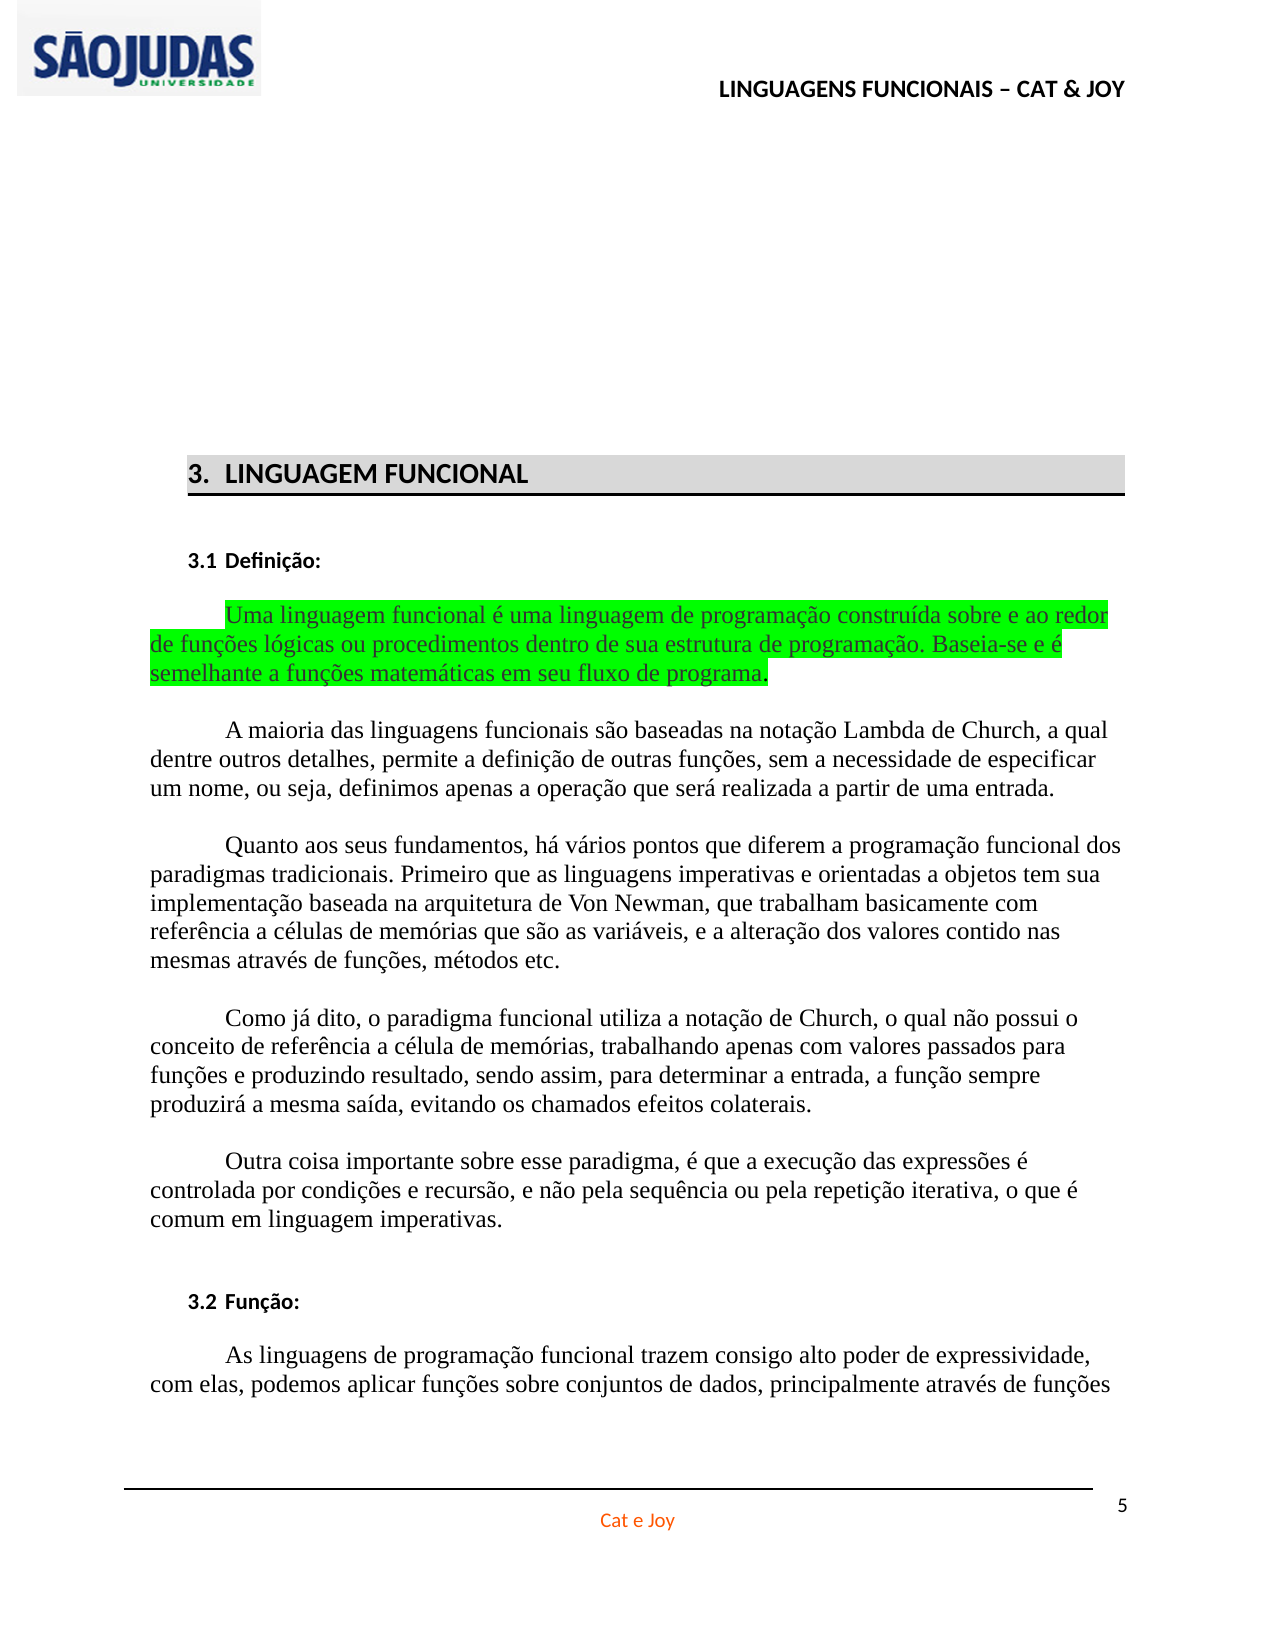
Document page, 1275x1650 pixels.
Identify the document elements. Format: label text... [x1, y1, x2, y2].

subtitle Definição: [187, 547, 1125, 575]
text Uma linguagem funcional é uma linguagem de programação construída sobre e ao redor de funções lógicas ou procedimentos dentro de sua estrutura de programação. Baseia-se e é semelhante a funções matemáticas em seu fluxo de programa. [150, 600, 1125, 686]
subtitle Função: [187, 1287, 1125, 1315]
picture [17, 0, 262, 96]
text Quanto aos seus fundamentos, há vários pontos que diferem a programação funcional dos paradigmas tradicionais. Primeiro que as linguagens imperativas e orientadas a objetos tem sua implementação baseada na arquitetura de Von Newman, que trabalham basicamente com referência a células de memórias que são as variáveis, e a alteração dos valores contido nas mesmas através de funções, métodos etc. Como já dito, o paradigma funcional utiliza a notação de Church, o qual não possui o conceito de referência a célula de memórias, trabalhando apenas com valores passados para funções e produzindo resultado, sendo assim, para determinar a entrada, a função sempre produzirá a mesma saída, evitando os chamados efeitos colaterais. [150, 830, 1125, 1118]
text A maioria das linguagens funcionais são baseadas na notação Lambda de Church, a qual dentre outros detalhes, permite a definição de outras funções, sem a necessidade de especificar um nome, ou seja, definimos apenas a operação que será realizada a partir de uma entrada. [150, 715, 1125, 830]
text Outra coisa importante sobre esse paradigma, é que a execução das expressões é controlada por condições e recursão, e não pela sequência ou pela repetição iterativa, o que é comum em linguagem imperativas. [150, 1146, 1125, 1233]
text As linguagens de programação funcional trazem consigo alto poder de expressividade, com elas, podemos aplicar funções sobre conjuntos de dados, principalmente através de funções [150, 1340, 1125, 1398]
subtitle LINGUAGEM FUNCIONAL [187, 455, 1125, 496]
